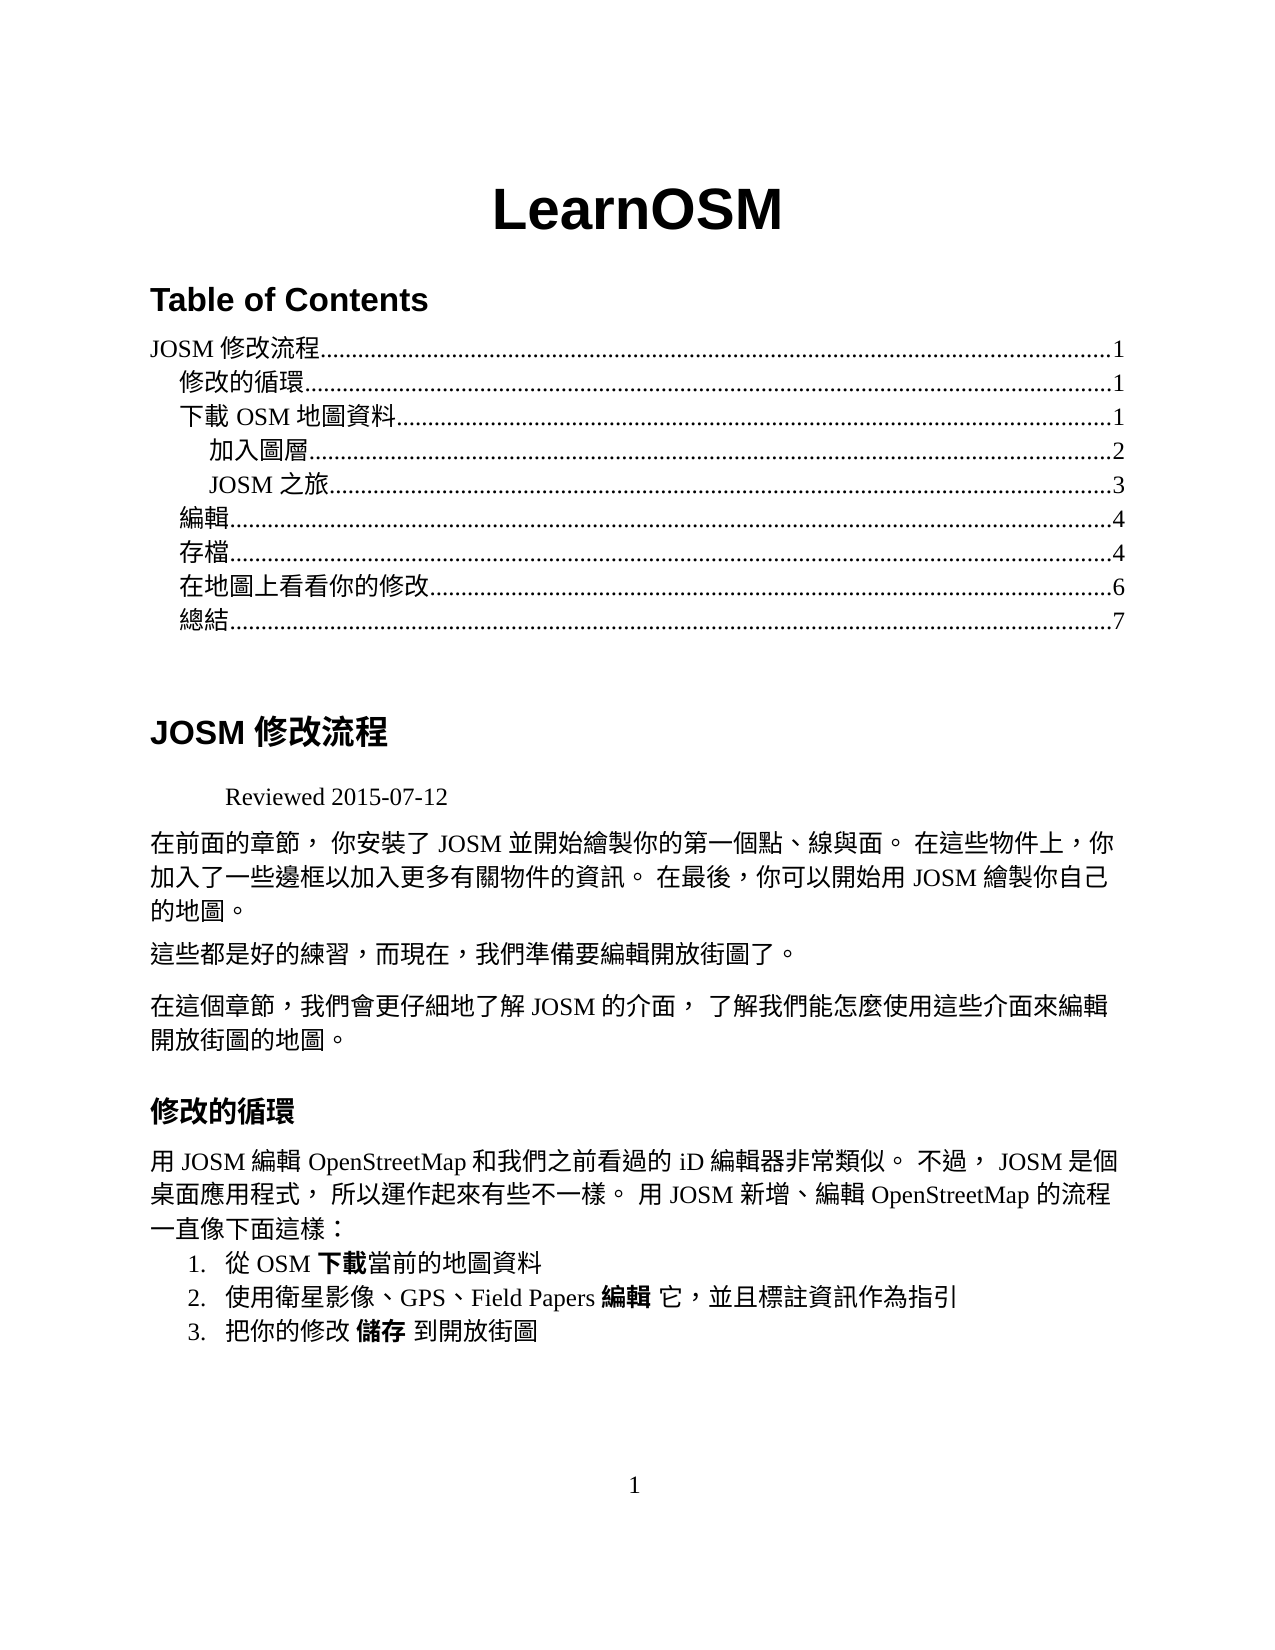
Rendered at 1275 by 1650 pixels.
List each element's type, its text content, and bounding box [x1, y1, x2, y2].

text 加入圖層 2 [209, 433, 1125, 467]
text 下載 OSM 地圖資料 1 [179, 399, 1125, 433]
list 使用衛星影像、GPS、Field Papers 編輯 它，並且標註資訊作為指引 [187, 1279, 1125, 1313]
list 從 OSM 下載當前的地圖資料 [187, 1245, 1125, 1279]
text JOSM 之旅 3 [209, 467, 1125, 501]
text 修改的循環 1 [179, 364, 1125, 399]
text Reviewed 2015-07-12 [225, 782, 1125, 811]
list 把你的修改 儲存 到開放街圖 [187, 1313, 1125, 1347]
text JOSM 修改流程 1 [150, 331, 1125, 364]
text 在前面的章節， 你安裝了 JOSM 並開始繪製你的第一個點、線與面。 在這些物件上，你加入了一些邊框以加入更多有關物件的資訊。 在最後，你可以開始用 JOSM 繪製你自己的地圖。 [150, 826, 1125, 928]
text 用 JOSM 編輯 OpenStreetMap 和我們之前看過的 iD 編輯器非常類似。 不過， JOSM 是個桌面應用程式， 所以運作起來有些不一樣。 用 JOSM 新增、編輯 OpenStreetMap 的流程一直像下面這樣： [150, 1143, 1125, 1245]
subtitle Table of Contents [150, 279, 1125, 318]
title LearnOSM [150, 175, 1125, 242]
text 存檔 4 [179, 535, 1125, 569]
subtitle 修改的循環 [150, 1091, 1125, 1131]
subtitle JOSM 修改流程 [150, 709, 1125, 754]
text 在這個章節，我們會更仔細地了解 JOSM 的介面， 了解我們能怎麼使用這些介面來編輯開放街圖的地圖。 [150, 989, 1125, 1057]
text 編輯 4 [179, 501, 1125, 535]
text 這些都是好的練習，而現在，我們準備要編輯開放街圖了。 [150, 937, 1125, 971]
text 總結 7 [179, 603, 1125, 637]
text 在地圖上看看你的修改 6 [179, 569, 1125, 603]
